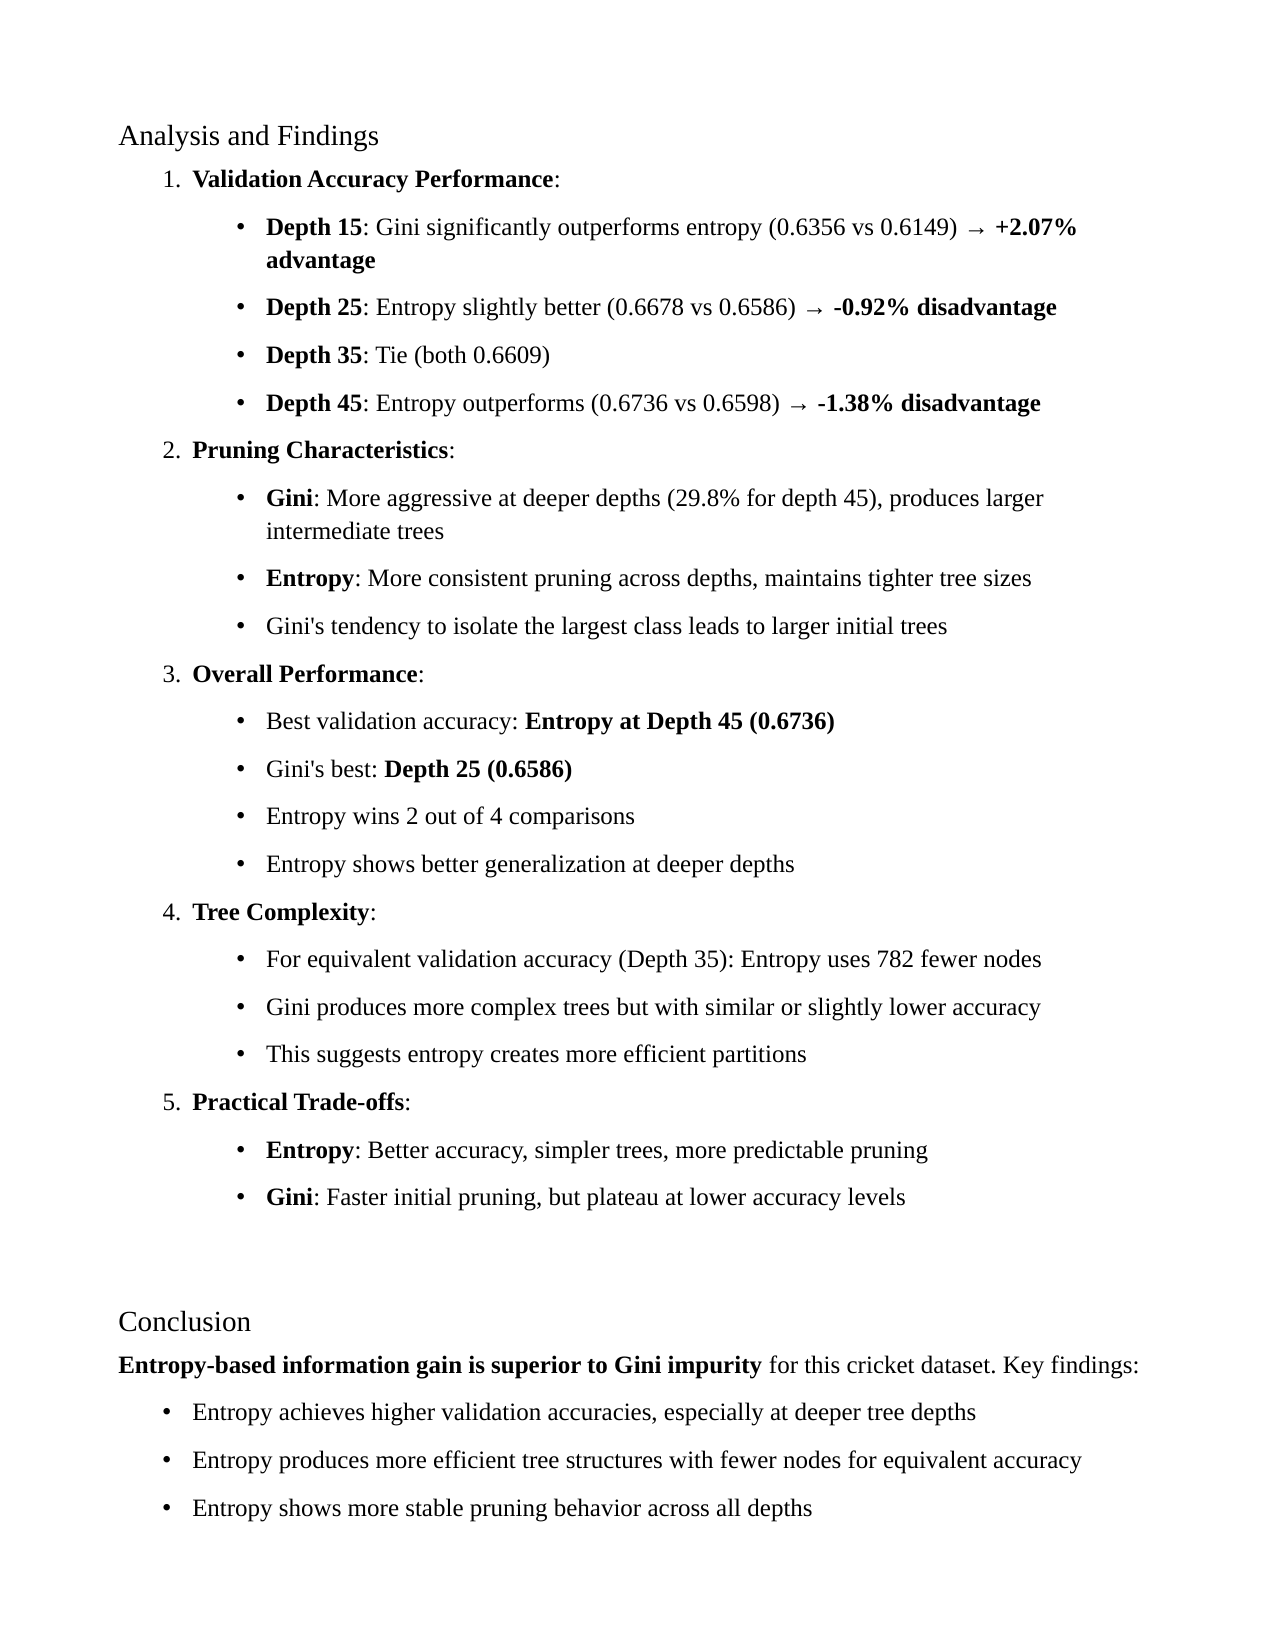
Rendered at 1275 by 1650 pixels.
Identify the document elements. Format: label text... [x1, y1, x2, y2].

list Overall Performance: [162, 659, 1157, 687]
list Entropy shows better generalization at deeper depths [236, 849, 1157, 878]
list For equivalent validation accuracy (Depth 35): Entropy uses 782 fewer nodes [236, 944, 1157, 973]
list Entropy achieves higher validation accuracies, especially at deeper tree depths [162, 1397, 1157, 1426]
list Depth 25: Entropy slightly better (0.6678 vs 0.6586) → -0.92% disadvantage [236, 292, 1157, 321]
list Gini: Faster initial pruning, but plateau at lower accuracy levels [236, 1182, 1157, 1211]
list Entropy: Better accuracy, simpler trees, more predictable pruning [236, 1135, 1157, 1163]
list Entropy: More consistent pruning across depths, maintains tighter tree sizes [236, 563, 1157, 592]
list Entropy wins 2 out of 4 comparisons [236, 801, 1157, 830]
list Best validation accuracy: Entropy at Depth 45 (0.6736) [236, 706, 1157, 735]
list Entropy shows more stable pruning behavior across all depths [162, 1493, 1157, 1521]
list Gini produces more complex trees but with similar or slightly lower accuracy [236, 992, 1157, 1021]
list Practical Trade-offs: [162, 1087, 1157, 1116]
subtitle Analysis and Findings [118, 118, 1157, 152]
list Tree Complexity: [162, 897, 1157, 925]
list Gini's tendency to isolate the largest class leads to larger initial trees [236, 611, 1157, 640]
list Entropy produces more efficient tree structures with fewer nodes for equivalent accuracy [162, 1445, 1157, 1474]
list Validation Accuracy Performance: [162, 164, 1157, 193]
list Depth 35: Tie (both 0.6609) [236, 340, 1157, 369]
list Depth 15: Gini significantly outperforms entropy (0.6356 vs 0.6149) → +2.07% advantage [236, 212, 1157, 273]
list Pruning Characteristics: [162, 435, 1157, 464]
list Gini's best: Depth 25 (0.6586) [236, 754, 1157, 783]
subtitle Conclusion [118, 1304, 1157, 1337]
list Depth 45: Entropy outperforms (0.6736 vs 0.6598) → -1.38% disadvantage [236, 388, 1157, 416]
list Gini: More aggressive at deeper depths (29.8% for depth 45), produces larger intermediate trees [236, 483, 1157, 544]
text Entropy-based information gain is superior to Gini impurity for this cricket dataset. Key findings: [118, 1350, 1157, 1379]
list This suggests entropy creates more efficient partitions [236, 1039, 1157, 1068]
